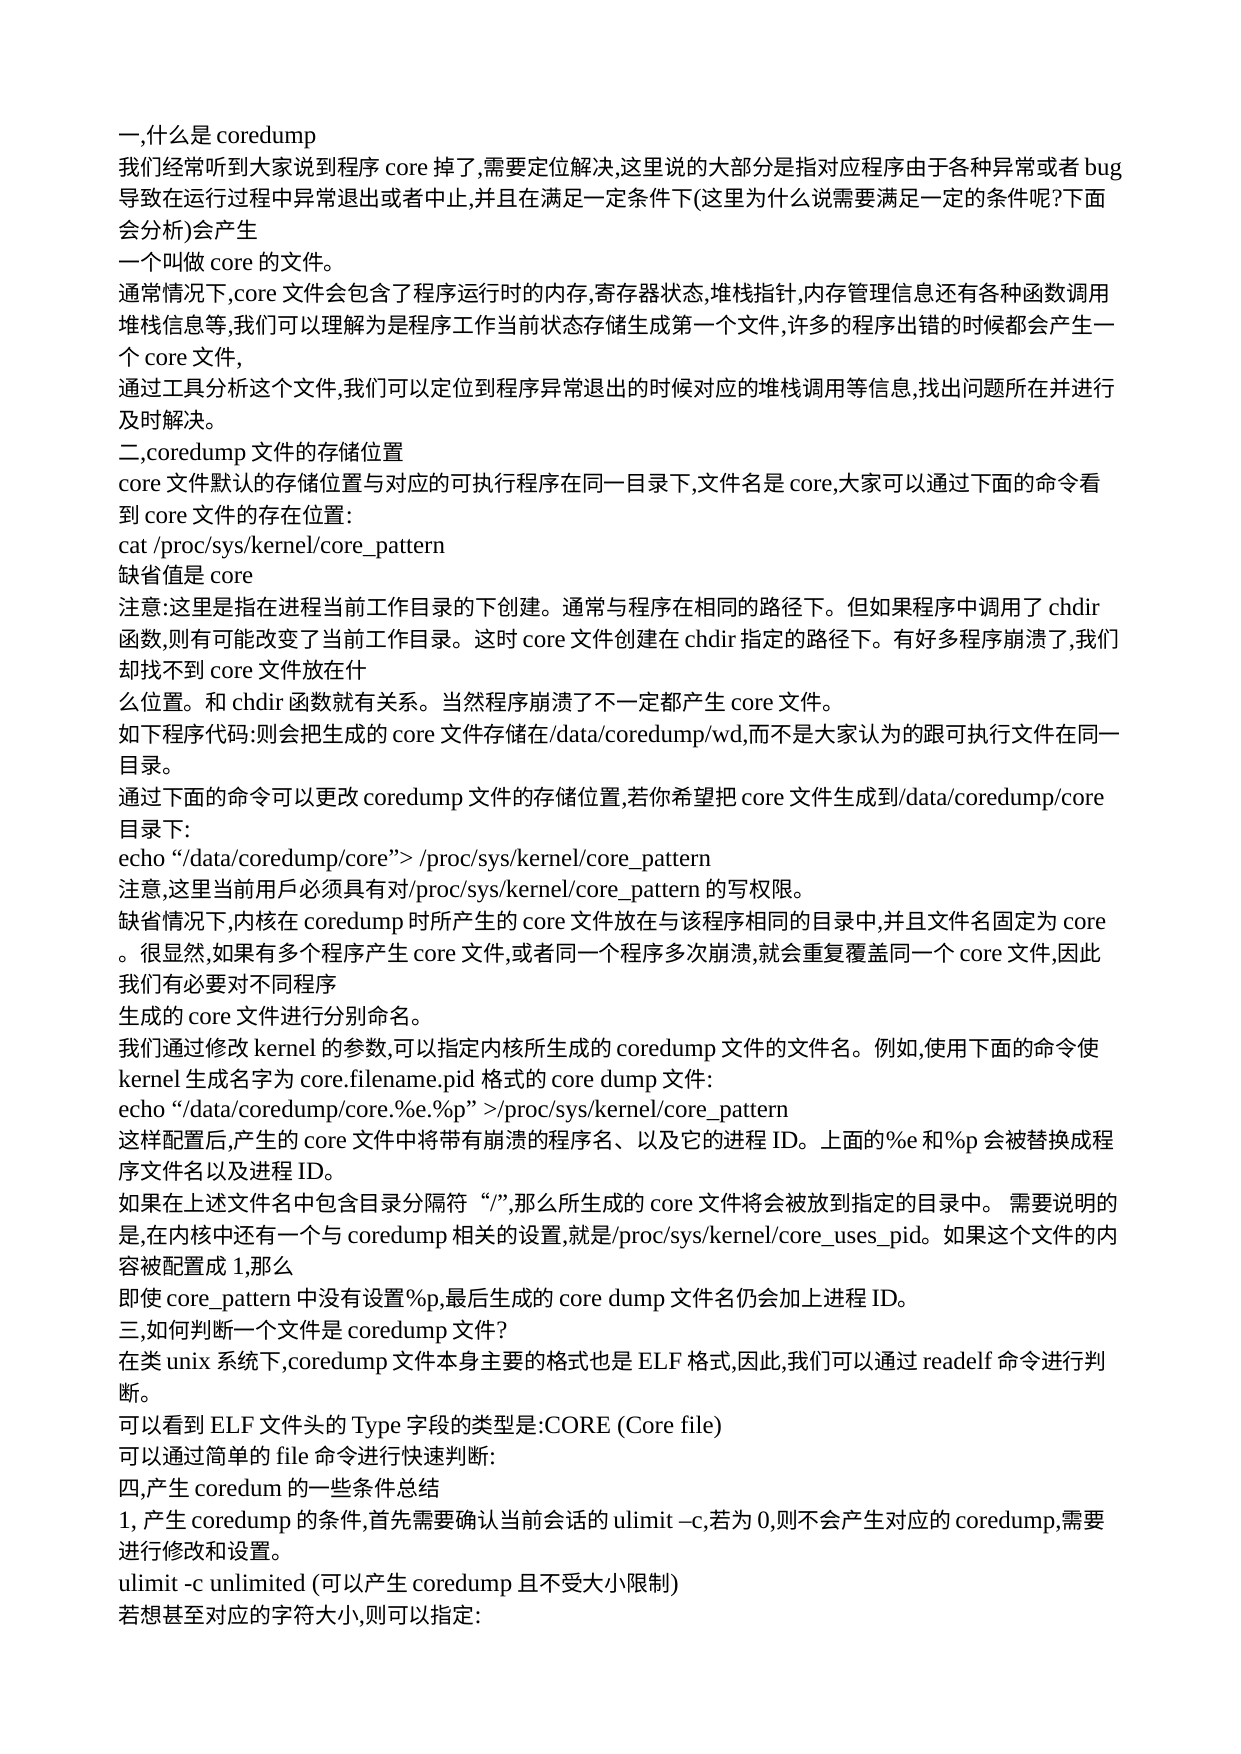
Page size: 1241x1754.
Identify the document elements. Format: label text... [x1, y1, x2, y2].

text 可以看到ELF文件头的Type字段的类型是:CORE (Core file) [118, 1408, 1122, 1439]
text 如下程序代码:则会把生成的core文件存储在/data/coredump/wd,而不是大家认为的跟可执行文件在同一目录。 [118, 717, 1122, 780]
text 缺省值是core [118, 558, 1122, 590]
text 通过工具分析这个文件,我们可以定位到程序异常退出的时候对应的堆栈调用等信息,找出问题所在并进行及时解决。 [118, 371, 1122, 435]
text 可以通过简单的file命令进行快速判断: [118, 1439, 1122, 1471]
text 缺省情况下,内核在coredump时所产生的core文件放在与该程序相同的目录中,并且文件名固定为 core 。很显然,如果有多个程序产生core文件,或者同一个程序多次崩溃,就会重复覆盖同一个core文件,因此我们有必要对不同程序 [118, 904, 1122, 999]
text 即使core_pattern中没有设置%p,最后生成的core dump文件名仍会加上进程ID。 [118, 1281, 1122, 1313]
text 生成的core文件进行分别命名。 [118, 999, 1122, 1031]
text cat /proc/sys/kernel/core_pattern [118, 530, 1122, 558]
text 一个叫做core的文件。 [118, 245, 1122, 276]
text echo “/data/coredump/core.%e.%p” >/proc/sys/kernel/core_pattern [118, 1094, 1122, 1123]
text ulimit -c unlimited (可以产生coredump且不受大小限制) [118, 1566, 1122, 1598]
text 1, 产生coredump的条件,首先需要确认当前会话的ulimit –c,若为0,则不会产生对应的coredump,需要进行修改和设置。 [118, 1503, 1122, 1566]
text 在类unix系统下,coredump文件本身主要的格式也是ELF格式,因此,我们可以通过readelf命令进行判断。 [118, 1344, 1122, 1408]
text 四,产生coredum的一些条件总结 [118, 1471, 1122, 1503]
text 三,如何判断一个文件是coredump文件? [118, 1313, 1122, 1344]
text 注意,这里当前用戶必须具有对/proc/sys/kernel/core_pattern的写权限。 [118, 872, 1122, 904]
text 我们经常听到大家说到程序core掉了,需要定位解决,这里说的大部分是指对应程序由于各种异常或者bug导致在运行过程中异常退出或者中止,并且在满足一定条件下(这里为什么说需要满足一定的条件呢?下面会分析)会产生 [118, 150, 1122, 245]
text 如果在上述文件名中包含目录分隔符“/”,那么所生成的core文件将会被放到指定的目录中。 需要说明的是,在内核中还有一个与coredump相关的设置,就是/proc/sys/kernel/core_uses_pid。如果这个文件的内容被配置成1,那么 [118, 1186, 1122, 1281]
text 通过下面的命令可以更改coredump文件的存储位置,若你希望把core文件生成到/data/coredump/core目录下: [118, 780, 1122, 843]
text 我们通过修改kernel的参数,可以指定内核所生成的coredump文件的文件名。例如,使用下面的命令使kernel生成名字为 core.filename.pid 格式的core dump文件: [118, 1031, 1122, 1094]
text 若想甚至对应的字符大小,则可以指定: [118, 1598, 1122, 1629]
text 二,coredump文件的存储位置 [118, 435, 1122, 466]
text 一,什么是coredump [118, 118, 1122, 150]
text 这样配置后,产生的core文件中将带有崩溃的程序名、以及它的进程ID。上面的%e和%p会被替换成程序文件名以及进程ID。 [118, 1123, 1122, 1186]
text 通常情况下,core文件会包含了程序运行时的内存,寄存器状态,堆栈指针,内存管理信息还有各种函数调用堆栈信息等,我们可以理解为是程序工作当前状态存储生成第一个文件,许多的程序出错的时候都会产生一个core文件, [118, 276, 1122, 371]
text 注意:这里是指在进程当前工作目录的下创建。通常与程序在相同的路径下。但如果程序中调用了chdir函数,则有可能改变了当前工作目录。这时core文件创建在chdir指定的路径下。有好多程序崩溃了,我们却找不到core文件放在什 [118, 590, 1122, 685]
text core文件默认的存储位置与对应的可执行程序在同一目录下,文件名是core,大家可以通过下面的命令看到core文件的存在位置: [118, 466, 1122, 530]
text 么位置。和chdir函数就有关系。当然程序崩溃了不一定都产生 core文件。 [118, 685, 1122, 717]
text echo “/data/coredump/core”> /proc/sys/kernel/core_pattern [118, 843, 1122, 872]
